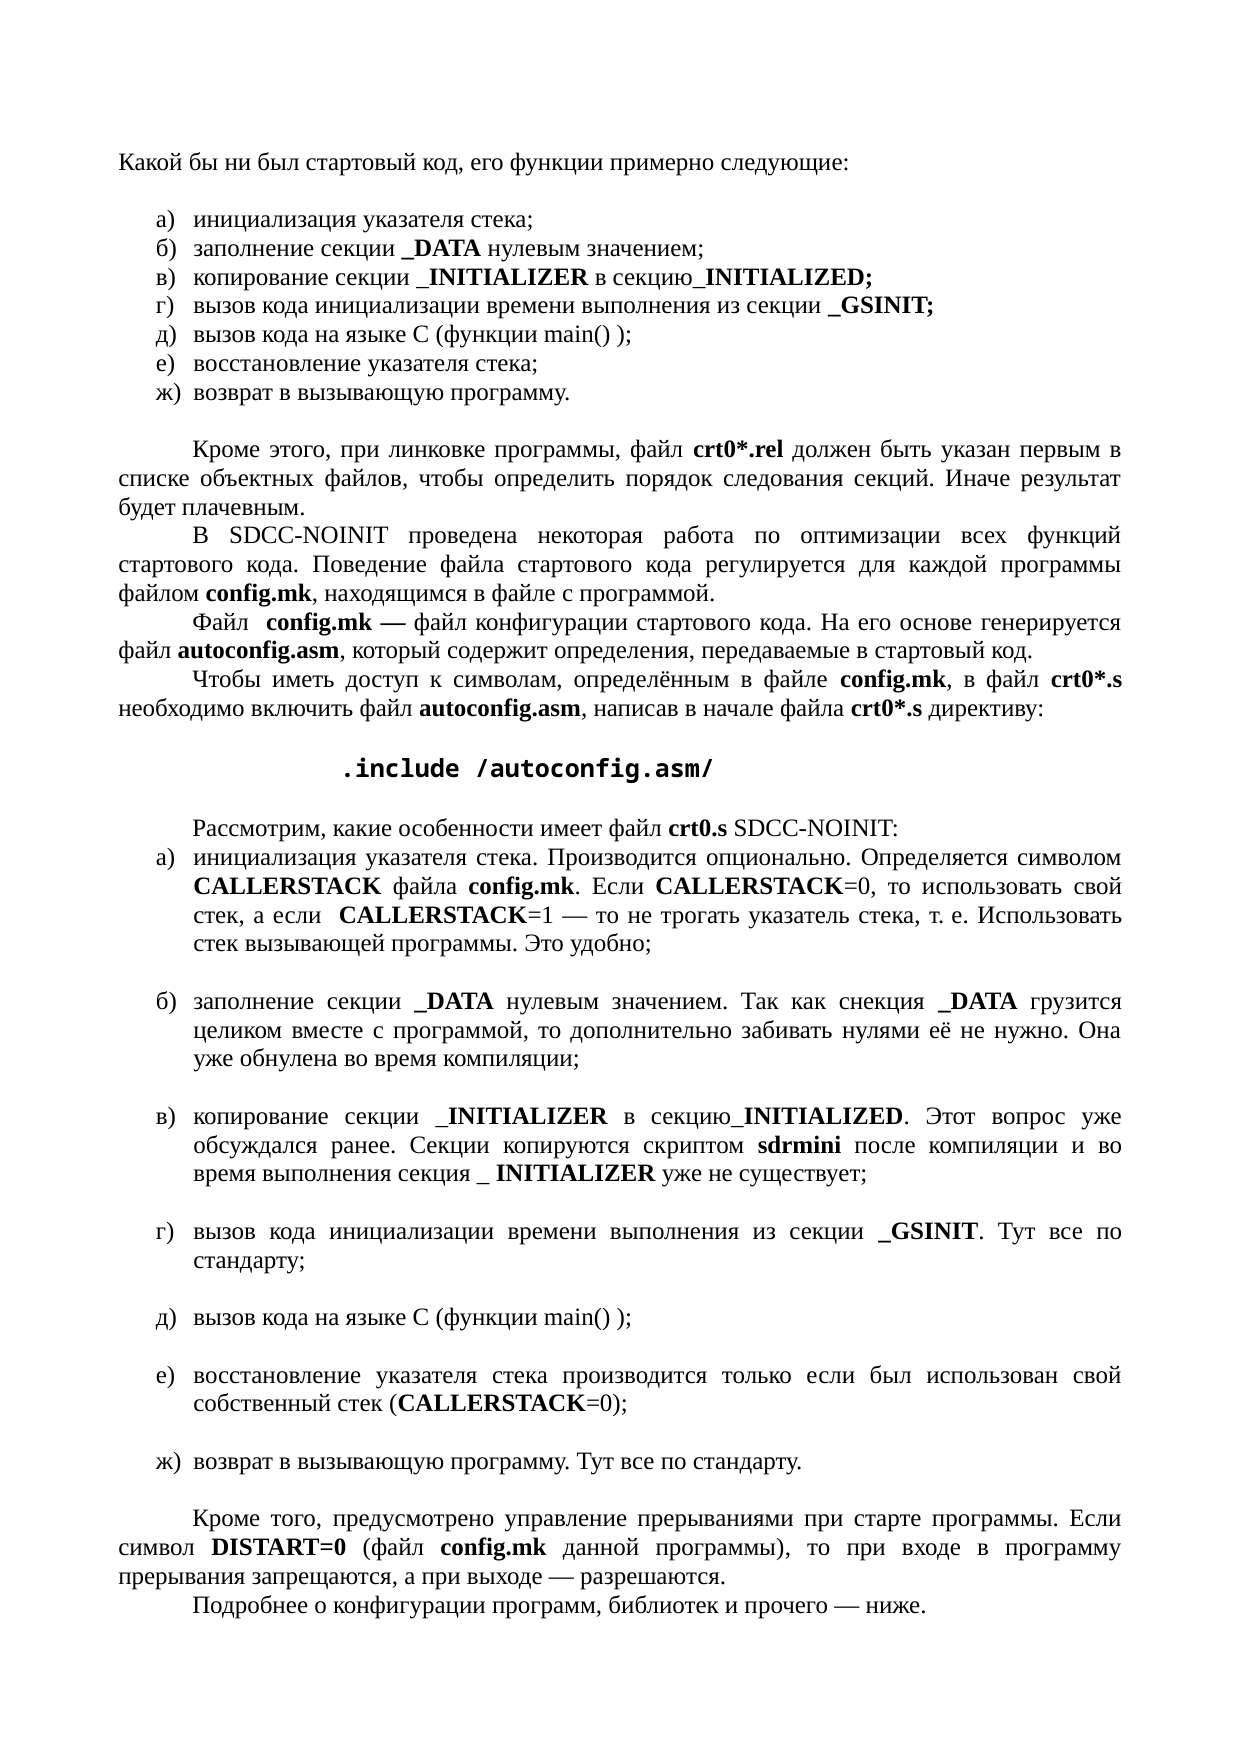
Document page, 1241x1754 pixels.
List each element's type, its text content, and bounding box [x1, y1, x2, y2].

list восстановление указателя стека; [156, 348, 1122, 377]
list восстановление указателя стека производится только если был использован свой собственный стек (CALLERSTACK=0); [156, 1360, 1122, 1417]
list заполнение секции _DATA нулевым значением. Так как снекция _DATA грузится целиком вместе с программой, то дополнительно забивать нулями её не нужно. Она уже обнулена во время компиляции; [156, 986, 1122, 1072]
text Рассмотрим, какие особенности имеет файл crt0.s SDCC-NOINIT: [118, 813, 1122, 842]
text Кроме того, предусмотрено управление прерываниями при старте программы. Если символ DISTART=0 (файл config.mk данной программы), то при входе в программу прерывания запрещаются, а при выходе — разрешаются. [118, 1503, 1122, 1590]
list возврат в вызывающую программу. Тут все по стандарту. [156, 1446, 1122, 1475]
list инициализация указателя стека; [156, 204, 1122, 233]
list вызов кода на языке C (функции main() ); [156, 1302, 1122, 1331]
text Файл config.mk — файл конфигурации стартового кода. На его основе генерируется файл autoconfig.asm, который содержит определения, передаваемые в стартовый код. [118, 607, 1122, 664]
list вызов кода инициализации времени выполнения из секции _GSINIT. Тут все по стандарту; [156, 1216, 1122, 1273]
text Подробнее о конфигурации программ, библиотек и прочего — ниже. [118, 1590, 1122, 1618]
list инициализация указателя стека. Производится опционально. Определяется символом CALLERSTACK файла config.mk. Если CALLERSTACK=0, то использовать свой стек, а если CALLERSTACK=1 — то не трогать указатель стека, т. е. Использовать стек вызывающей программы. Это удобно; [156, 842, 1122, 957]
list вызов кода инициализации времени выполнения из секции _GSINIT; [156, 291, 1122, 319]
list заполнение секции _DATA нулевым значением; [156, 233, 1122, 262]
text .include /autoconfig.asm/ [118, 751, 1122, 785]
list вызов кода на языке C (функции main() ); [156, 319, 1122, 348]
text В SDCC-NOINIT проведена некоторая работа по оптимизации всех функций стартового кода. Поведение файла стартового кода регулируется для каждой программы файлом config.mk, находящимся в файле с программой. [118, 521, 1122, 607]
list копирование секции _INITIALIZER в секцию_INITIALIZED. Этот вопрос уже обсуждался ранее. Секции копируются скриптом sdrmini после компиляции и во время выполнения секция _ INITIALIZER уже не существует; [156, 1101, 1122, 1187]
list копирование секции _INITIALIZER в секцию_INITIALIZED; [156, 262, 1122, 291]
list возврат в вызывающую программу. [156, 377, 1122, 406]
text Кроме этого, при линковке программы, файл crt0*.rel должен быть указан первым в списке объектных файлов, чтобы определить порядок следования секций. Иначе результат будет плачевным. [118, 434, 1122, 521]
text Какой бы ни был стартовый код, его функции примерно следующие: [118, 147, 1122, 176]
text Чтобы иметь доступ к символам, определённым в файле config.mk, в файл crt0*.s необходимо включить файл autoconfig.asm, написав в начале файла crt0*.s директиву: [118, 664, 1122, 722]
